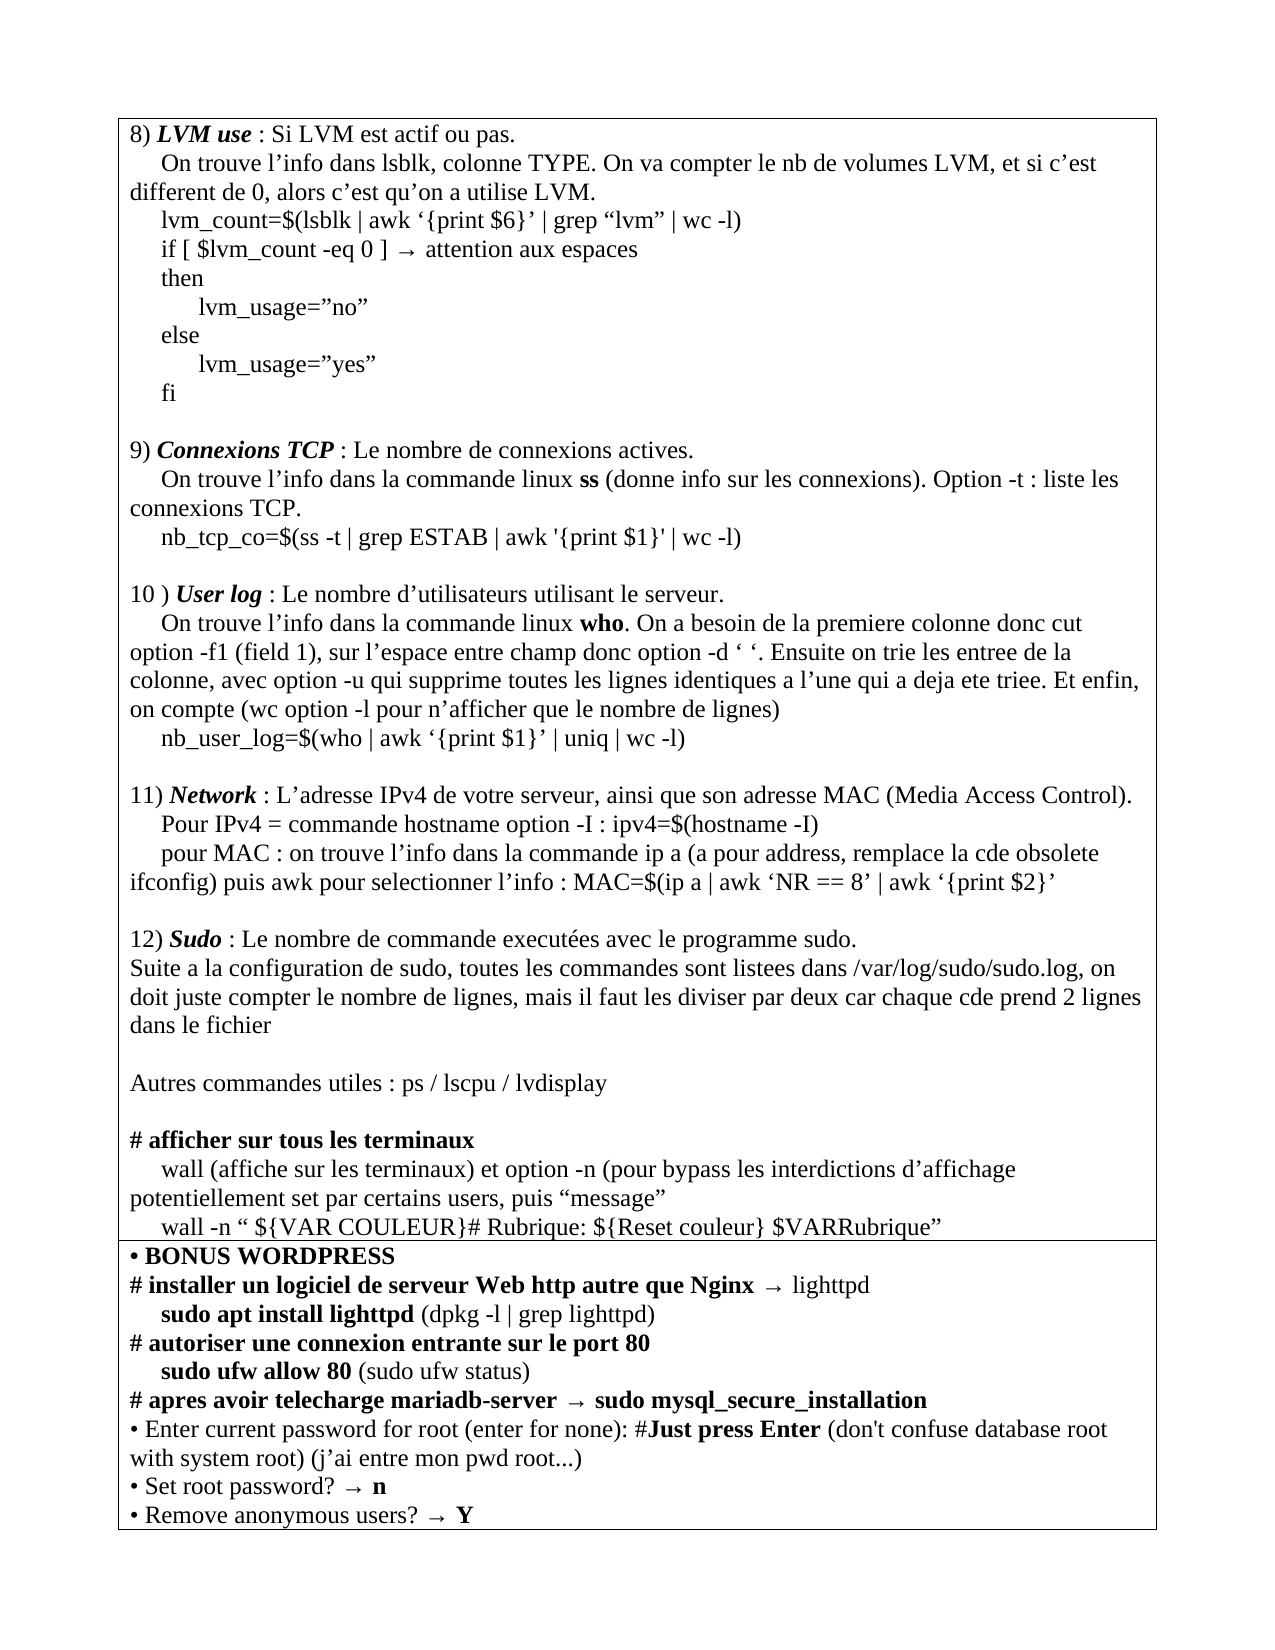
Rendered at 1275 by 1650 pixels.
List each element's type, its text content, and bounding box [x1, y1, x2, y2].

table_cell • BONUS WORDPRESS # installer un logiciel de serveur Web http autre que Nginx → lighttpd sudo apt install lighttpd (dpkg -l | grep lighttpd) # autoriser une connexion entrante sur le port 80 sudo ufw allow 80 (sudo ufw status) # apres avoir telecharge mariadb-server → sudo mysql_secure_installation • Enter current password for root (enter for none): #Just press Enter (don't confuse database root with system root) (j’ai entre mon pwd root...) • Set root password? → n • Remove anonymous users? → Y [119, 1241, 1156, 1529]
table_cell 8) LVM use : Si LVM est actif ou pas. On trouve l’info dans lsblk, colonne TYPE. On va compter le nb de volumes LVM, et si c’est different de 0, alors c’est qu’on a utilise LVM. lvm_count=$(lsblk | awk ‘{print $6}’ | grep “lvm” | wc -l) if [ $lvm_count -eq 0 ] → attention aux espaces then lvm_usage=”no” else lvm_usage=”yes” fi 9) Connexions TCP : Le nombre de connexions actives. On trouve l’info dans la commande linux ss (donne info sur les connexions). Option -t : liste les connexions TCP. nb_tcp_co=$(ss -t | grep ESTAB | awk '{print $1}' | wc -l) 10 ) User log : Le nombre d’utilisateurs utilisant le serveur. On trouve l’info dans la commande linux who. On a besoin de la premiere colonne donc cut option -f1 (field 1), sur l’espace entre champ donc option -d ‘ ‘. Ensuite on trie les entree de la colonne, avec option -u qui supprime toutes les lignes identiques a l’une qui a deja ete triee. Et enfin, on compte (wc option -l pour n’afficher que le nombre de lignes) nb_user_log=$(who | awk ‘{print $1}’ | uniq | wc -l) 11) Network : L’adresse IPv4 de votre serveur, ainsi que son adresse MAC (Media Access Control). Pour IPv4 = commande hostname option -I : ipv4=$(hostname -I) pour MAC : on trouve l’info dans la commande ip a (a pour address, remplace la cde obsolete ifconfig) puis awk pour selectionner l’info : MAC=$(ip a | awk ‘NR == 8’ | awk ‘{print $2}’ 12) Sudo : Le nombre de commande executées avec le programme sudo. Suite a la configuration de sudo, toutes les commandes sont listees dans /var/log/sudo/sudo.log, on doit juste compter le nombre de lignes, mais il faut les diviser par deux car chaque cde prend 2 lignes dans le fichier Autres commandes utiles : ps / lscpu / lvdisplay # afficher sur tous les terminaux wall (affiche sur les terminaux) et option -n (pour bypass les interdictions d’affichage potentiellement set par certains users, puis “message” wall -n “ ${VAR COULEUR}# Rubrique: ${Reset couleur} $VARRubrique” [119, 119, 1156, 1240]
